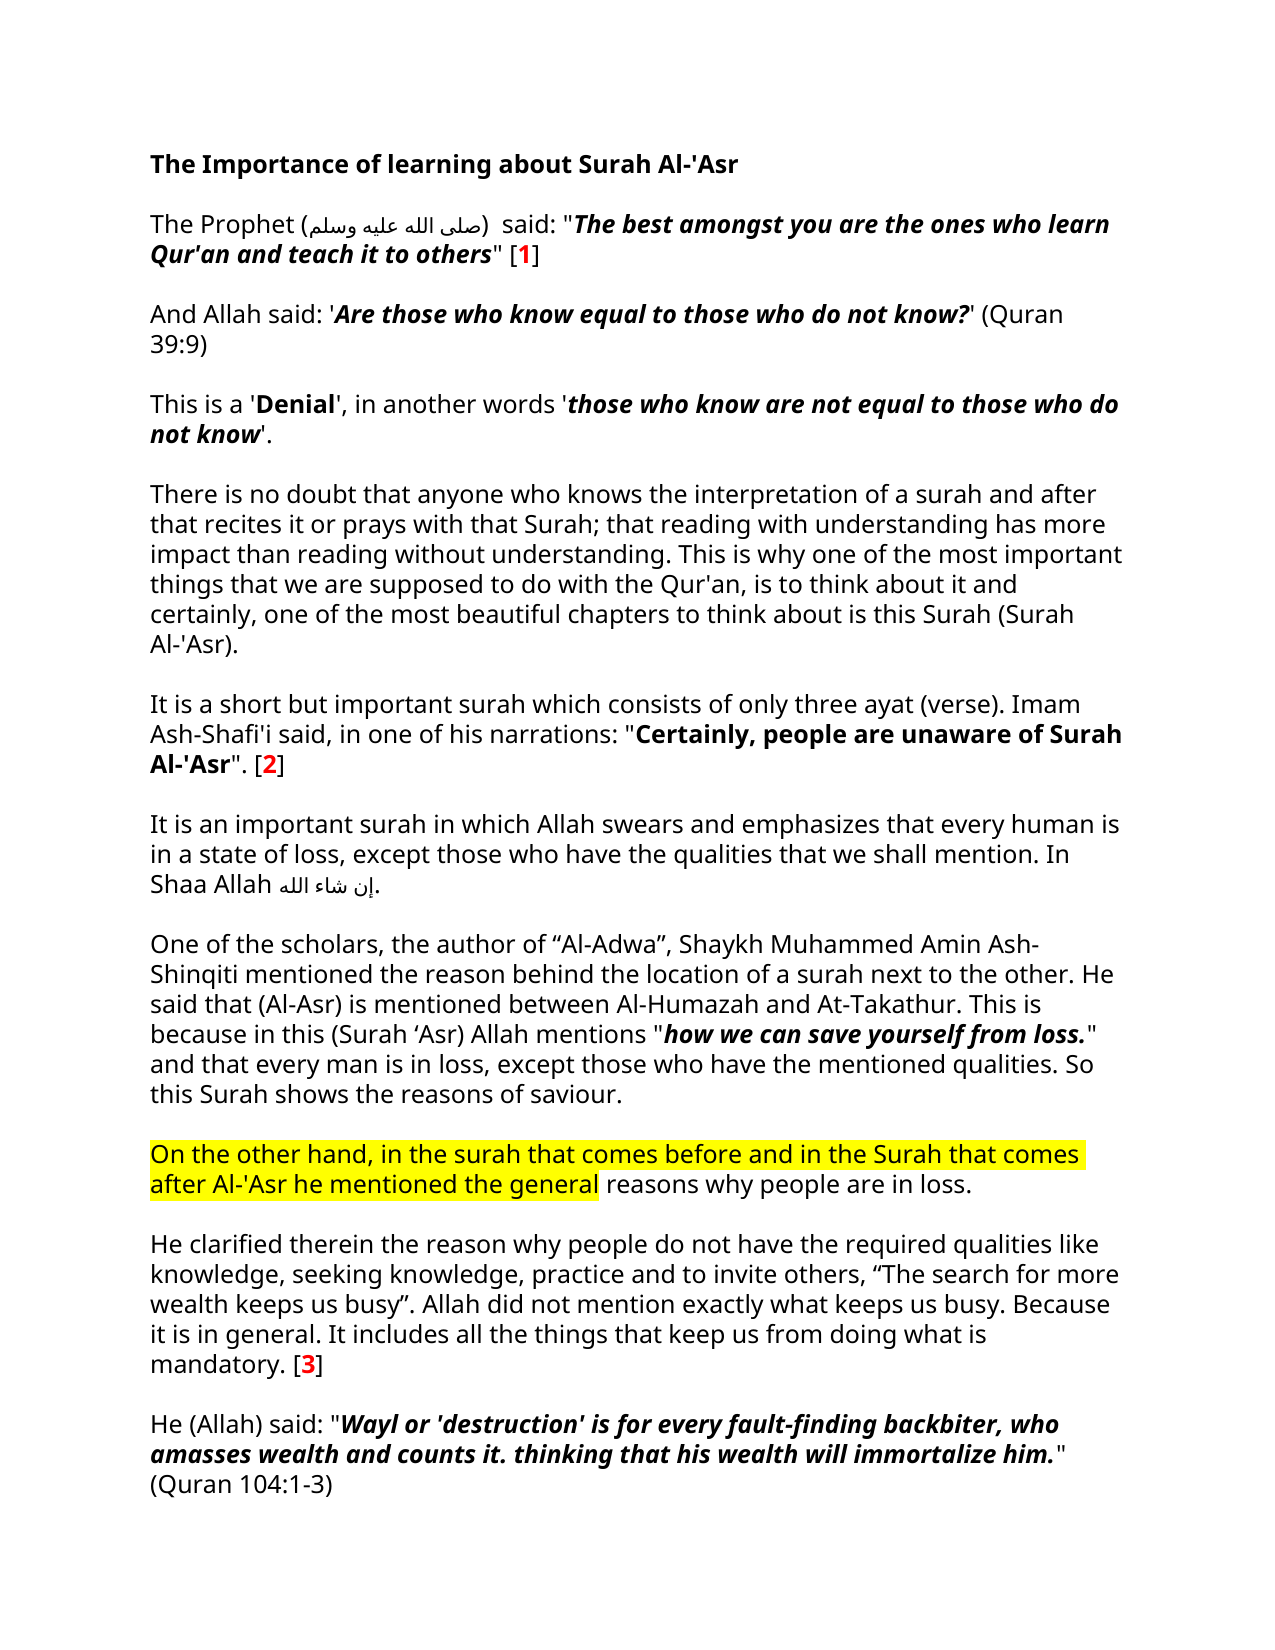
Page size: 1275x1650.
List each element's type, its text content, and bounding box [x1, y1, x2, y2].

text The Prophet (صلى الله عليه وسلم) said: "The best amongst you are the ones who learn Qur'an and teach it to others" [1] [150, 210, 1125, 270]
text It is a short but important surah which consists of only three ayat (verse). Imam Ash-Shafi'i said, in one of his narrations: "Certainly, people are unaware of Surah Al-'Asr". [2] [150, 690, 1125, 780]
text He (Allah) said: "Wayl or 'destruction' is for every fault-finding backbiter, who amasses wealth and counts it. thinking that his wealth will immortalize him." (Quran 104:1-3) [150, 1410, 1125, 1500]
text And Allah said: 'Are those who know equal to those who do not know?' (Quran 39:9) [150, 300, 1125, 360]
text There is no doubt that anyone who knows the interpretation of a surah and after that recites it or prays with that Surah; that reading with understanding has more impact than reading without understanding. This is why one of the most important things that we are supposed to do with the Qur'an, is to think about it and certainly, one of the most beautiful chapters to think about is this Surah (Surah Al-'Asr). [150, 480, 1125, 660]
text It is an important surah in which Allah swears and emphasizes that every human is in a state of loss, except those who have the qualities that we shall mention. In Shaa Allah إن شاء الله. [150, 810, 1125, 900]
text This is a 'Denial', in another words 'those who know are not equal to those who do not know'. [150, 390, 1125, 450]
text He clarified therein the reason why people do not have the required qualities like knowledge, seeking knowledge, practice and to invite others, “The search for more wealth keeps us busy”. Allah did not mention exactly what keeps us busy. Because it is in general. It includes all the things that keep us from doing what is mandatory. [3] [150, 1230, 1125, 1380]
text The Importance of learning about Surah Al-'Asr [150, 150, 1125, 180]
text One of the scholars, the author of “Al-Adwa”, Shaykh Muhammed Amin Ash-Shinqiti mentioned the reason behind the location of a surah next to the other. He said that (Al-Asr) is mentioned between Al-Humazah and At-Takathur. This is because in this (Surah ‘Asr) Allah mentions "how we can save yourself from loss." and that every man is in loss, except those who have the mentioned qualities. So this Surah shows the reasons of saviour. [150, 930, 1125, 1110]
text On the other hand, in the surah that comes before and in the Surah that comes after Al-'Asr he mentioned the general reasons why people are in loss. [150, 1140, 1125, 1200]
